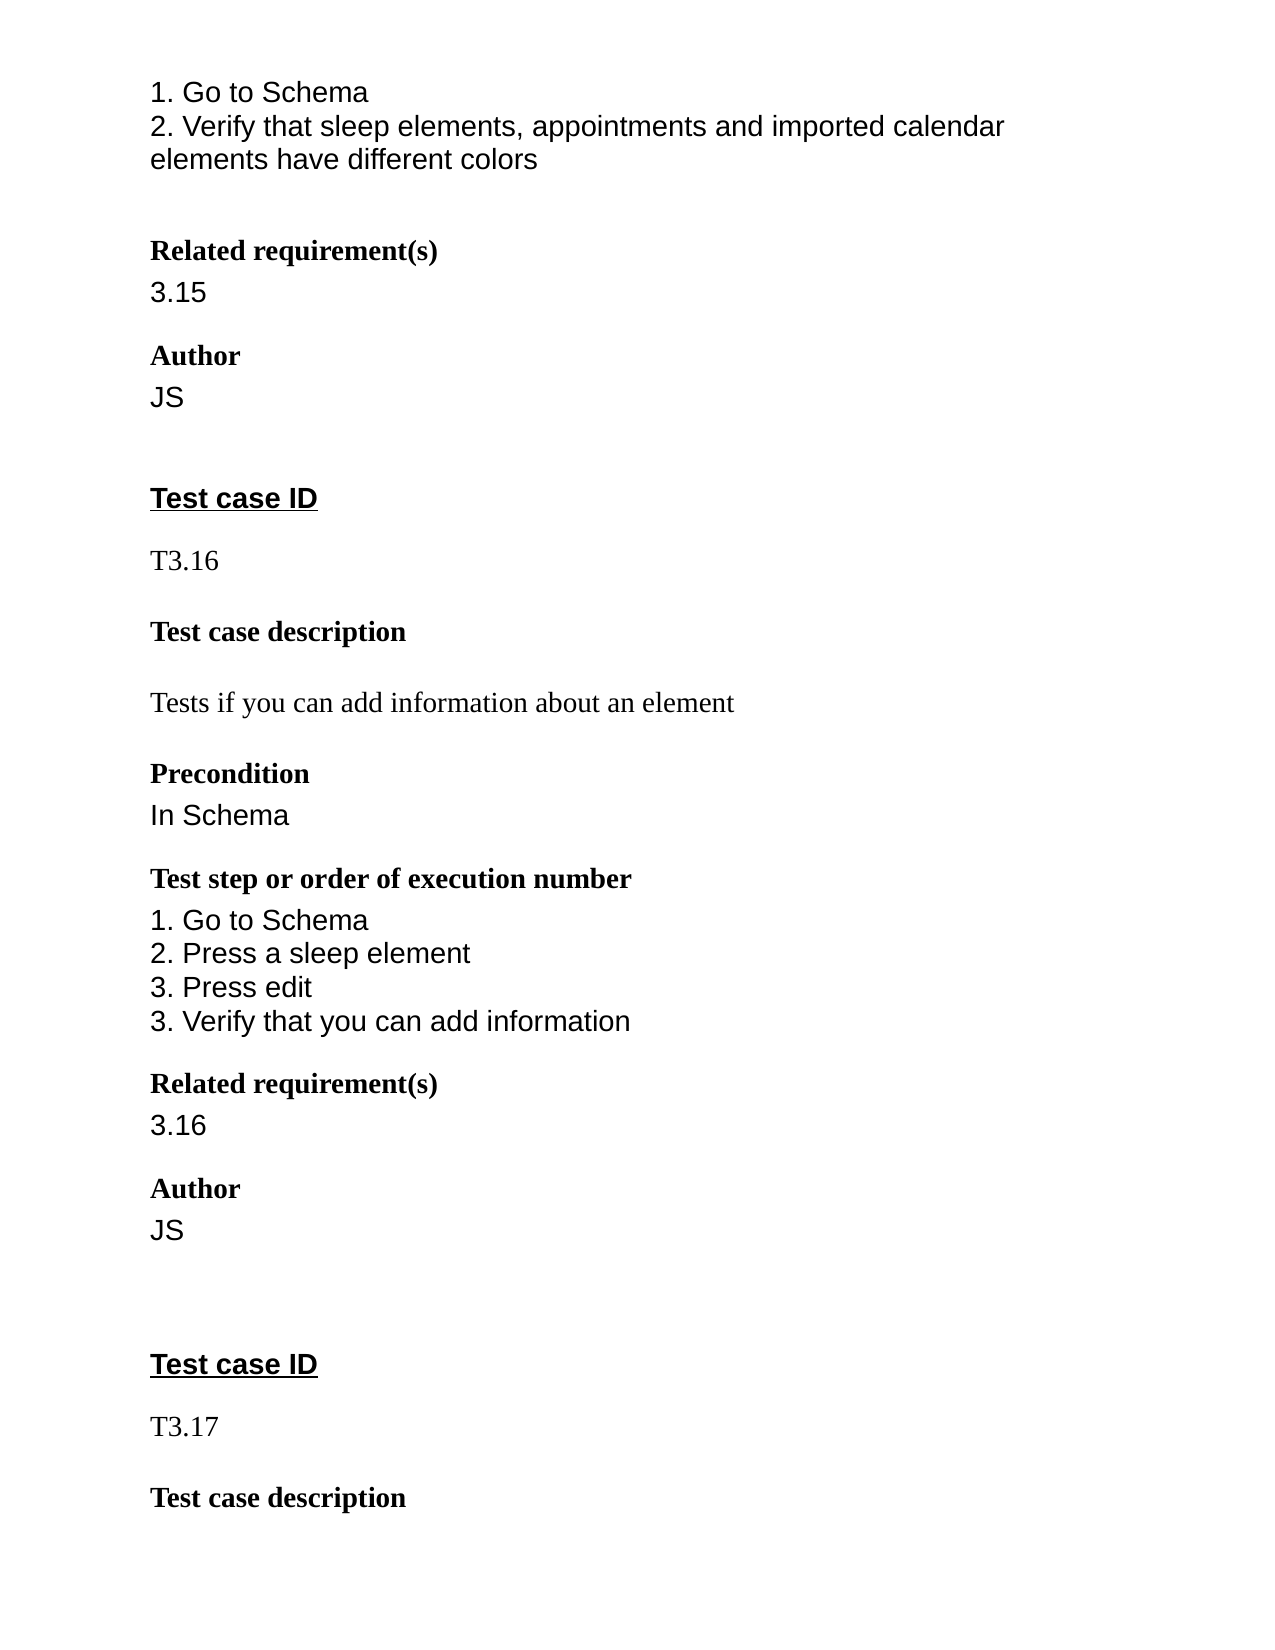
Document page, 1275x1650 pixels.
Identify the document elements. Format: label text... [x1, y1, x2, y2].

text JS Test case ID [150, 1213, 1125, 1380]
text JS Test case ID [150, 380, 1125, 514]
text Precondition [150, 756, 1125, 790]
text 1. Go to Schema 2. Verify that sleep elements, appointments and imported calendar elements have different colors [150, 75, 1125, 204]
text Related requirement(s) [150, 233, 1125, 267]
text Test case description [150, 614, 1125, 648]
text Tests if you can add information about an element [150, 685, 1125, 719]
text 3.16 [150, 1108, 1125, 1142]
text 1. Go to Schema 2. Press a sleep element 3. Press edit 3. Verify that you can add information [150, 903, 1125, 1037]
text Author [150, 1171, 1125, 1204]
text Test case description [150, 1481, 1125, 1514]
text Author [150, 338, 1125, 372]
text 3.15 [150, 275, 1125, 309]
text In Schema [150, 798, 1125, 832]
text Related requirement(s) [150, 1066, 1125, 1100]
text T3.17 [150, 1409, 1125, 1443]
text T3.16 [150, 543, 1125, 577]
text Test step or order of execution number [150, 861, 1125, 894]
